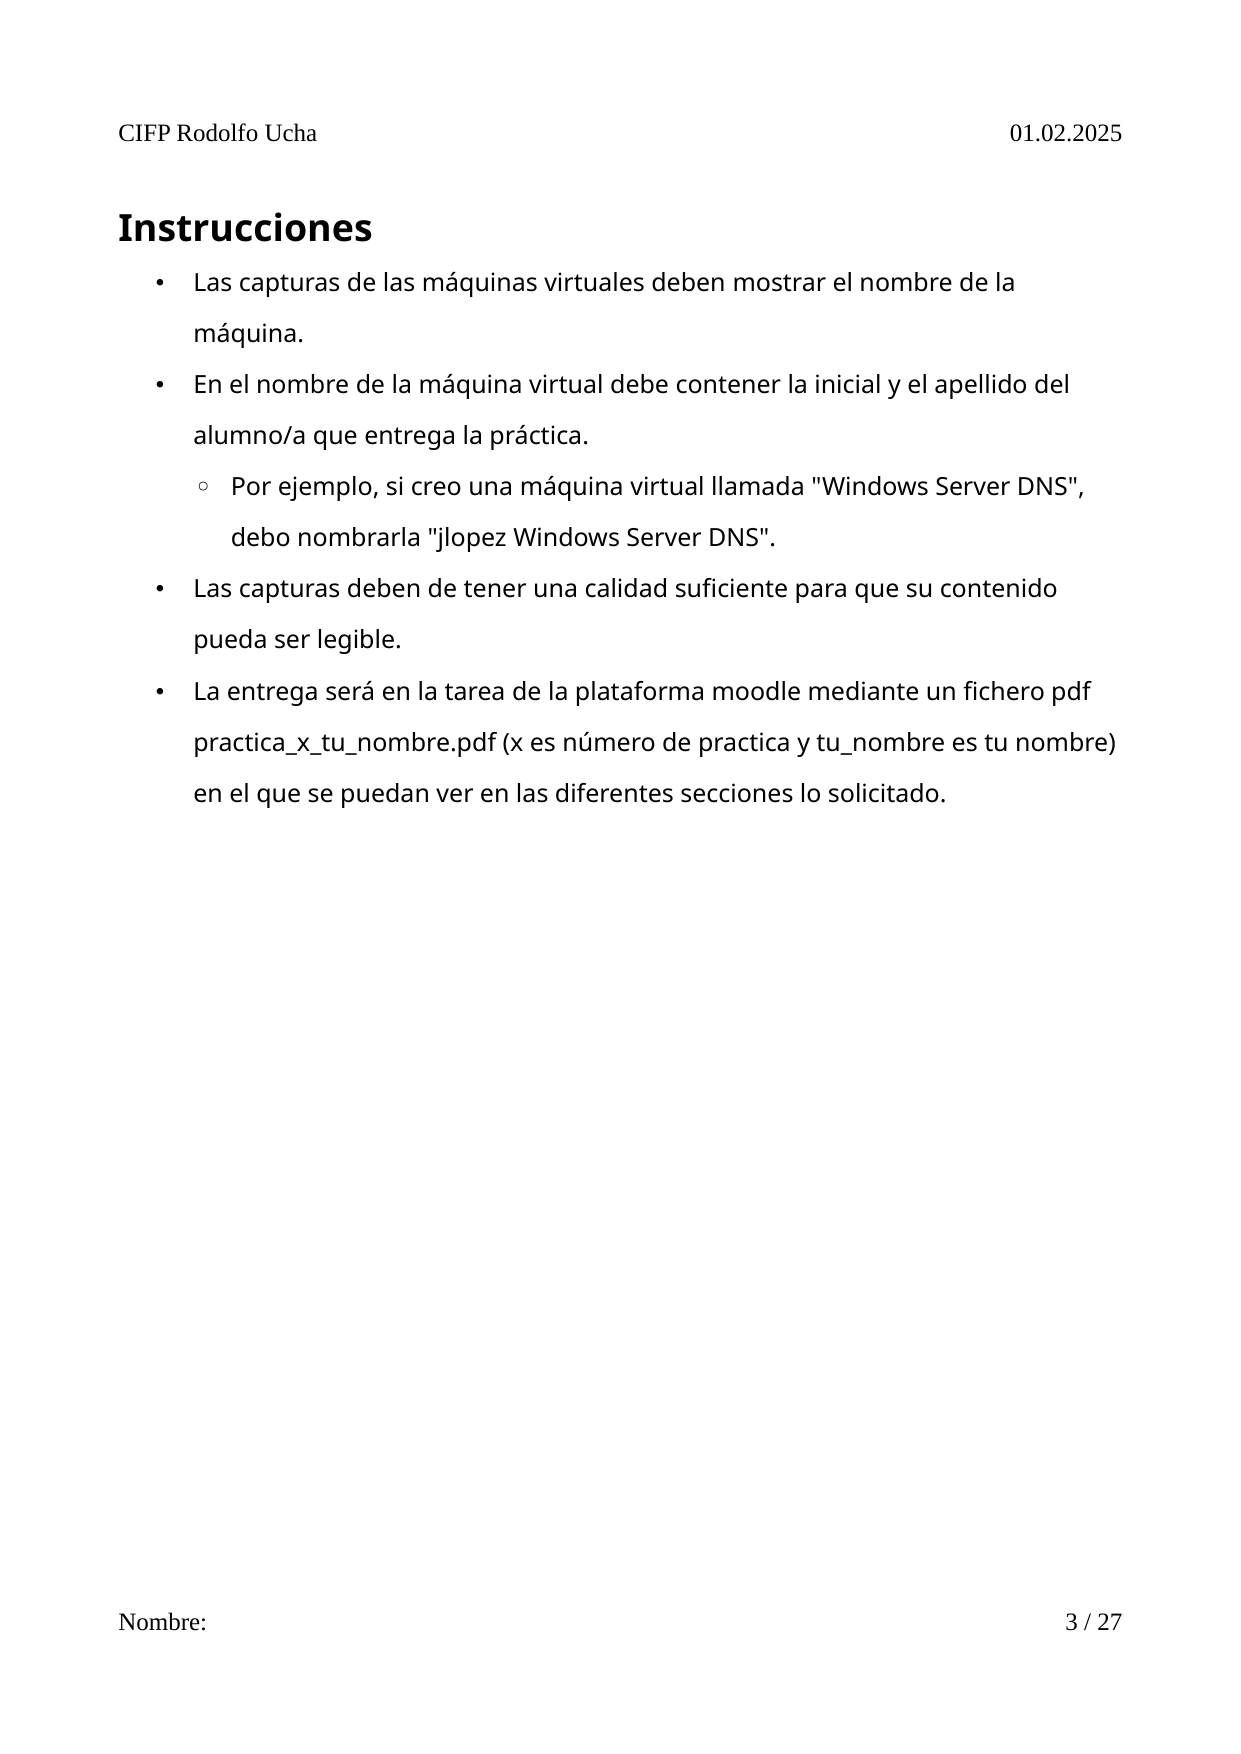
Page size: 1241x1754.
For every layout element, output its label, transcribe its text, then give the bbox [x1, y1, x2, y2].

subtitle Instrucciones [118, 201, 1122, 252]
list Las capturas deben de tener una calidad suficiente para que su contenido pueda ser legible. [156, 571, 1122, 656]
list Las capturas de las máquinas virtuales deben mostrar el nombre de la máquina. [156, 265, 1122, 350]
list En el nombre de la máquina virtual debe contener la inicial y el apellido del alumno/a que entrega la práctica. [156, 367, 1122, 452]
list La entrega será en la tarea de la plataforma moodle mediante un fichero pdf practica_x_tu_nombre.pdf (x es número de practica y tu_nombre es tu nombre) en el que se puedan ver en las diferentes secciones lo solicitado. [156, 673, 1122, 809]
list Por ejemplo, si creo una máquina virtual llamada "Windows Server DNS", debo nombrarla "jlopez Windows Server DNS". [193, 469, 1122, 554]
